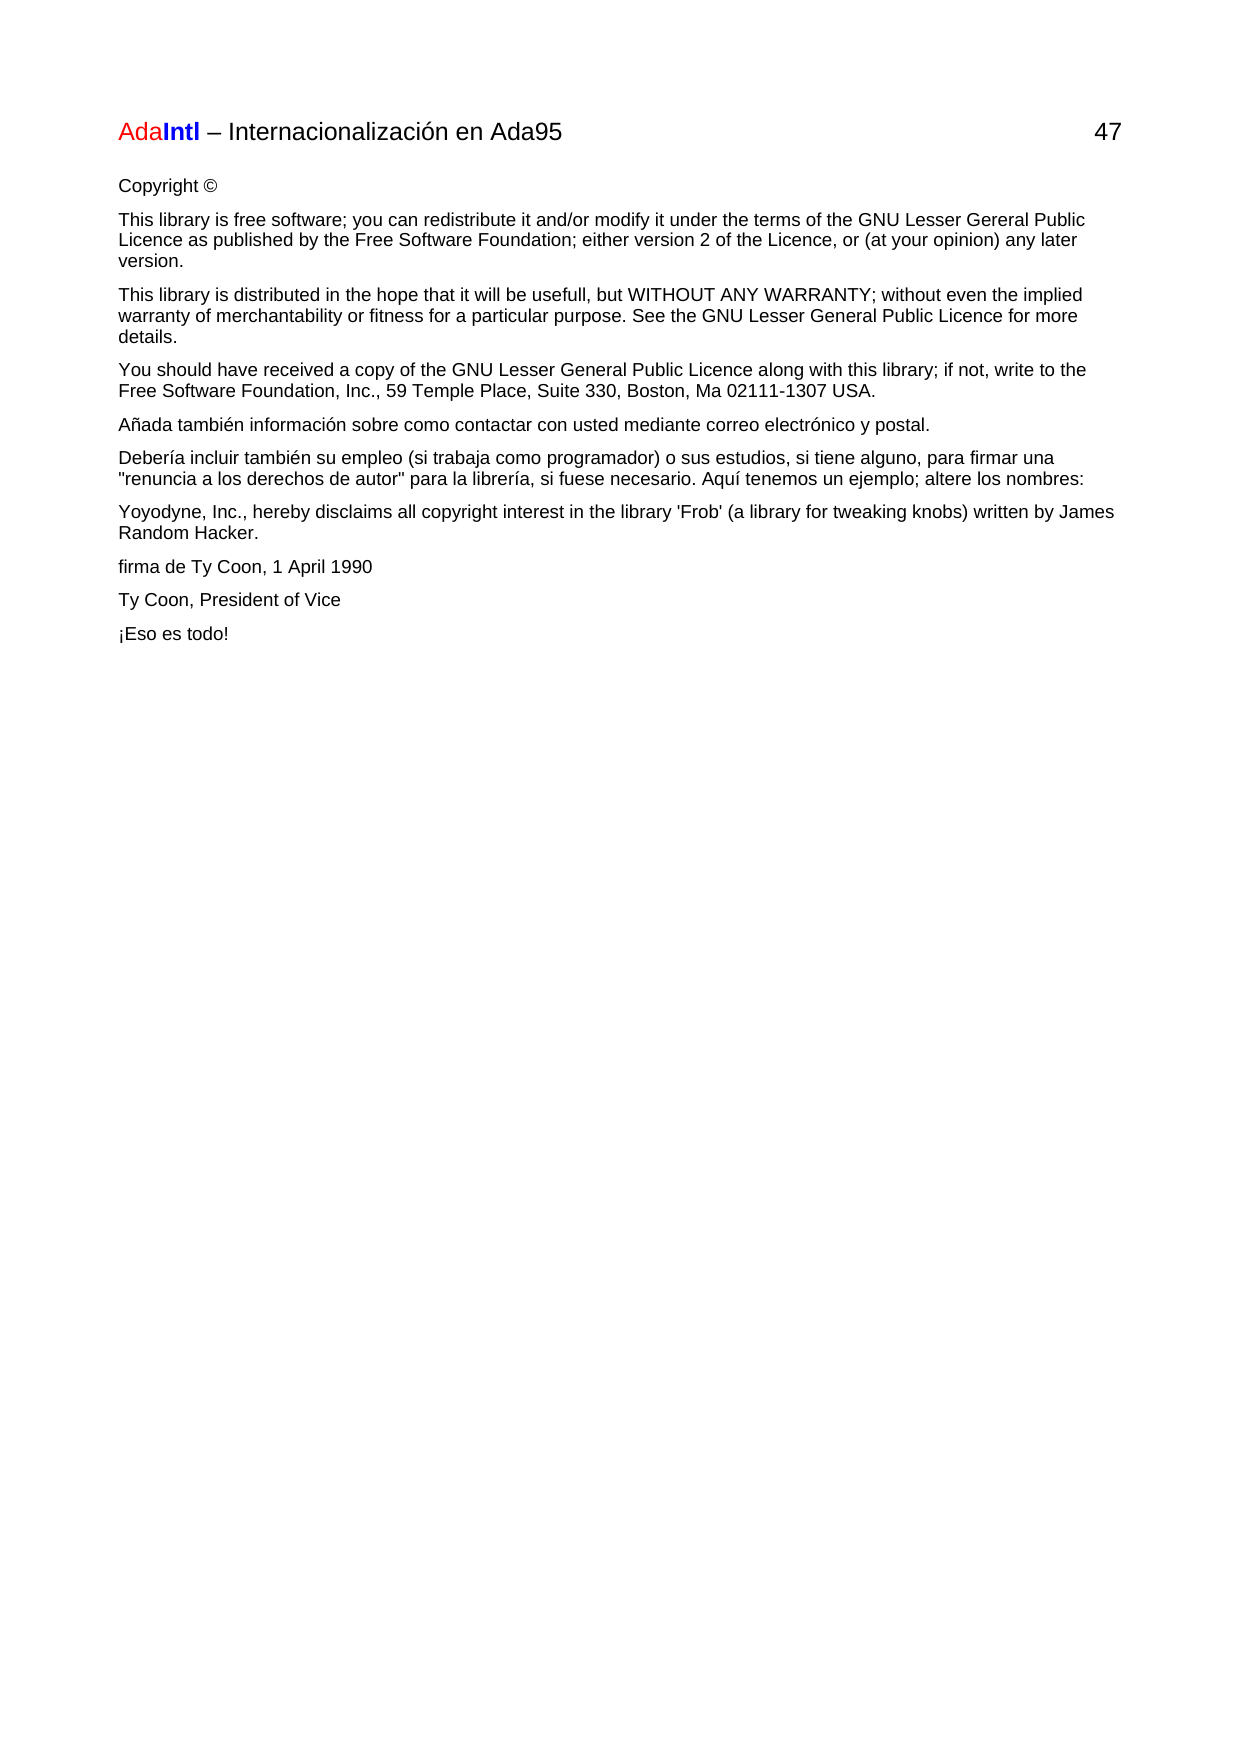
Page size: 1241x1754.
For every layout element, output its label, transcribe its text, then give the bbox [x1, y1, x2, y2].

text firma de Ty Coon, 1 April 1990 [118, 556, 1122, 577]
text This library is distributed in the hope that it will be usefull, but WITHOUT ANY WARRANTY; without even the implied warranty of merchantability or fitness for a particular purpose. See the GNU Lesser General Public Licence for more details. [118, 284, 1122, 347]
text Debería incluir también su empleo (si trabaja como programador) o sus estudios, si tiene alguno, para firmar una "renuncia a los derechos de autor" para la librería, si fuese necesario. Aquí tenemos un ejemplo; altere los nombres: [118, 447, 1122, 489]
text Añada también información sobre como contactar con usted mediante correo electrónico y postal. [118, 414, 1122, 435]
text Yoyodyne, Inc., hereby disclaims all copyright interest in the library 'Frob' (a library for tweaking knobs) written by James Random Hacker. [118, 502, 1122, 544]
text ¡Eso es todo! [118, 623, 1122, 644]
text Copyright © [118, 176, 1122, 196]
text Ty Coon, President of Vice [118, 589, 1122, 611]
text You should have received a copy of the GNU Lesser General Public Licence along with this library; if not, write to the Free Software Foundation, Inc., 59 Temple Place, Suite 330, Boston, Ma 02111-1307 USA. [118, 359, 1122, 401]
text This library is free software; you can redistribute it and/or modify it under the terms of the GNU Lesser Gereral Public Licence as published by the Free Software Foundation; either version 2 of the Licence, or (at your opinion) any later version. [118, 209, 1122, 272]
